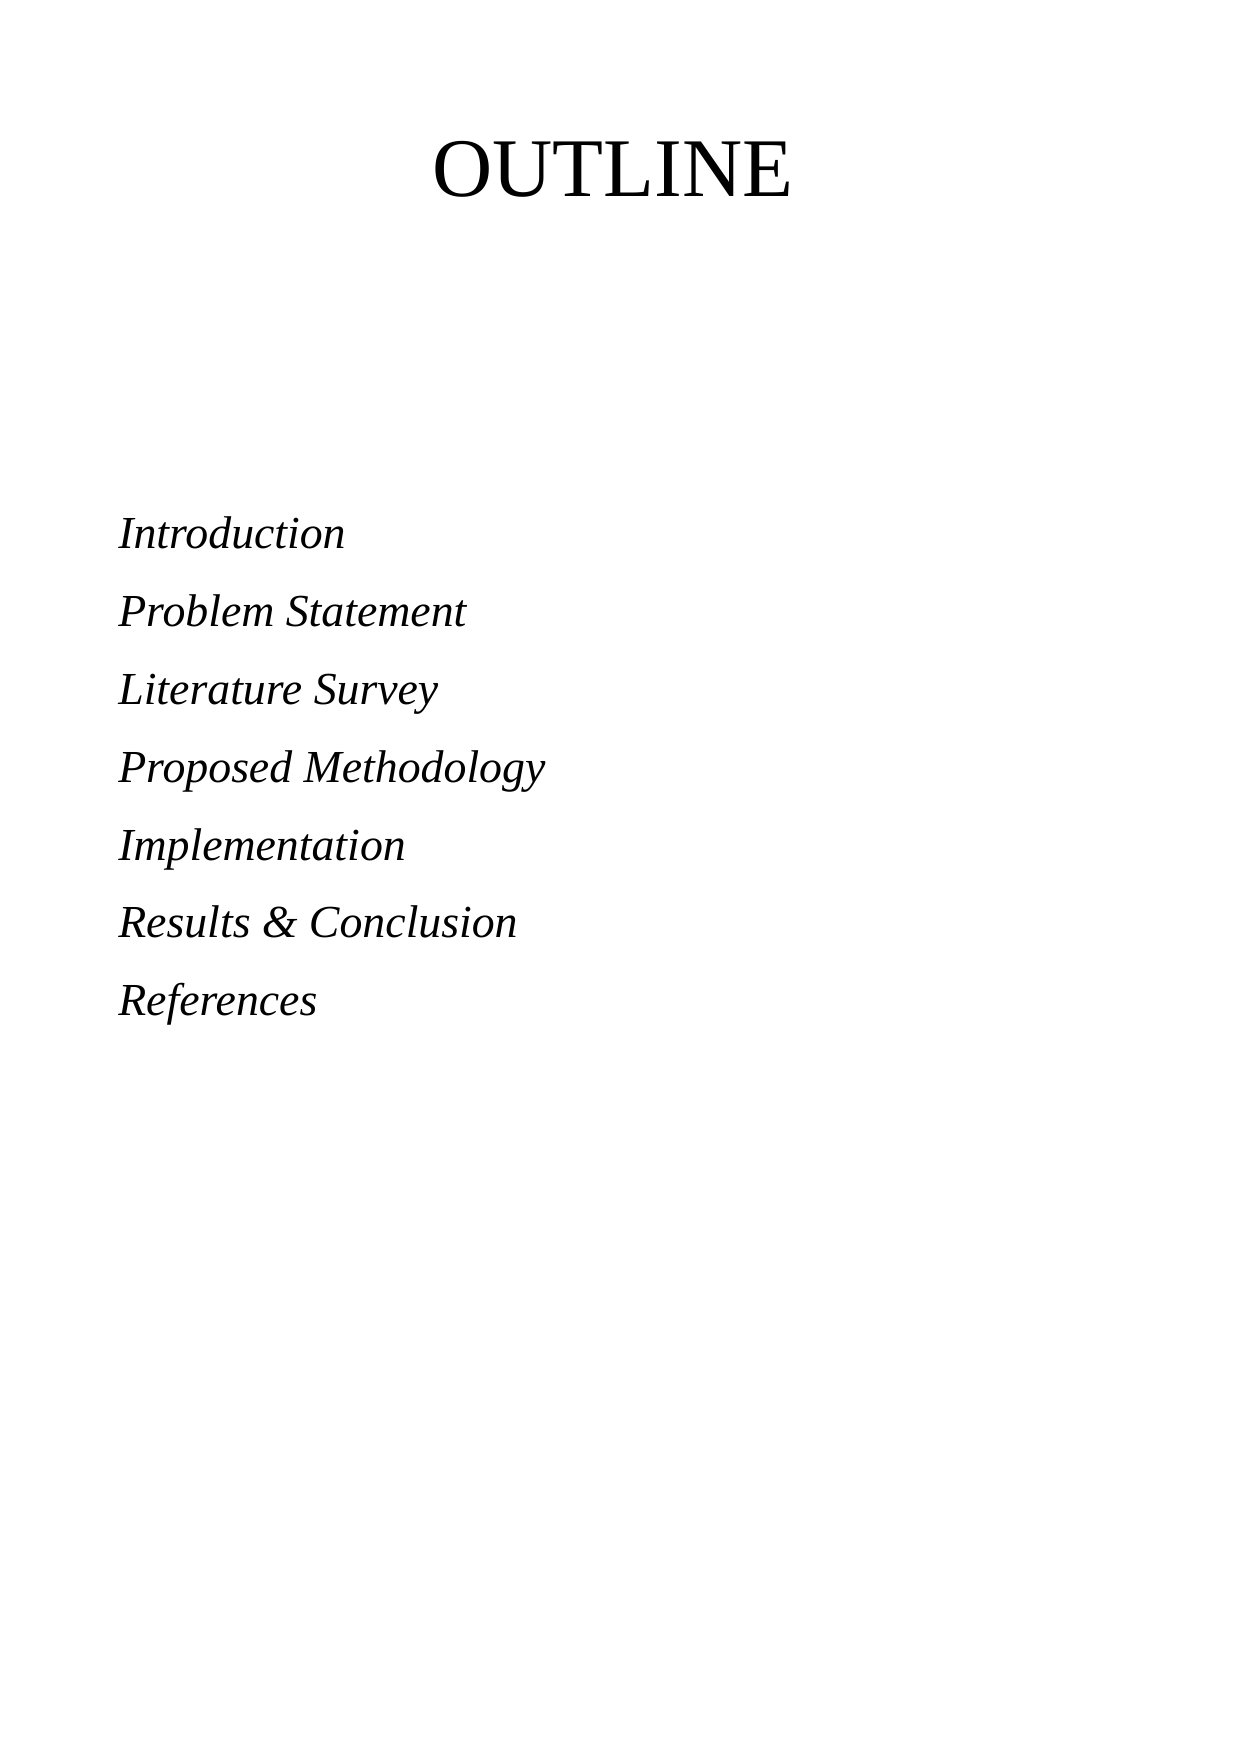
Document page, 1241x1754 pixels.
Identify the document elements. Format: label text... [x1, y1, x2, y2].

title Results & Conclusion [118, 899, 1122, 947]
title Problem Statement [118, 588, 1122, 636]
title References [118, 977, 1122, 1025]
title Literature Survey [118, 666, 1122, 714]
text OUTLINE [118, 118, 1122, 214]
title Proposed Methodology [118, 743, 1122, 792]
title Implementation [118, 821, 1122, 870]
title Introduction [118, 510, 1122, 558]
